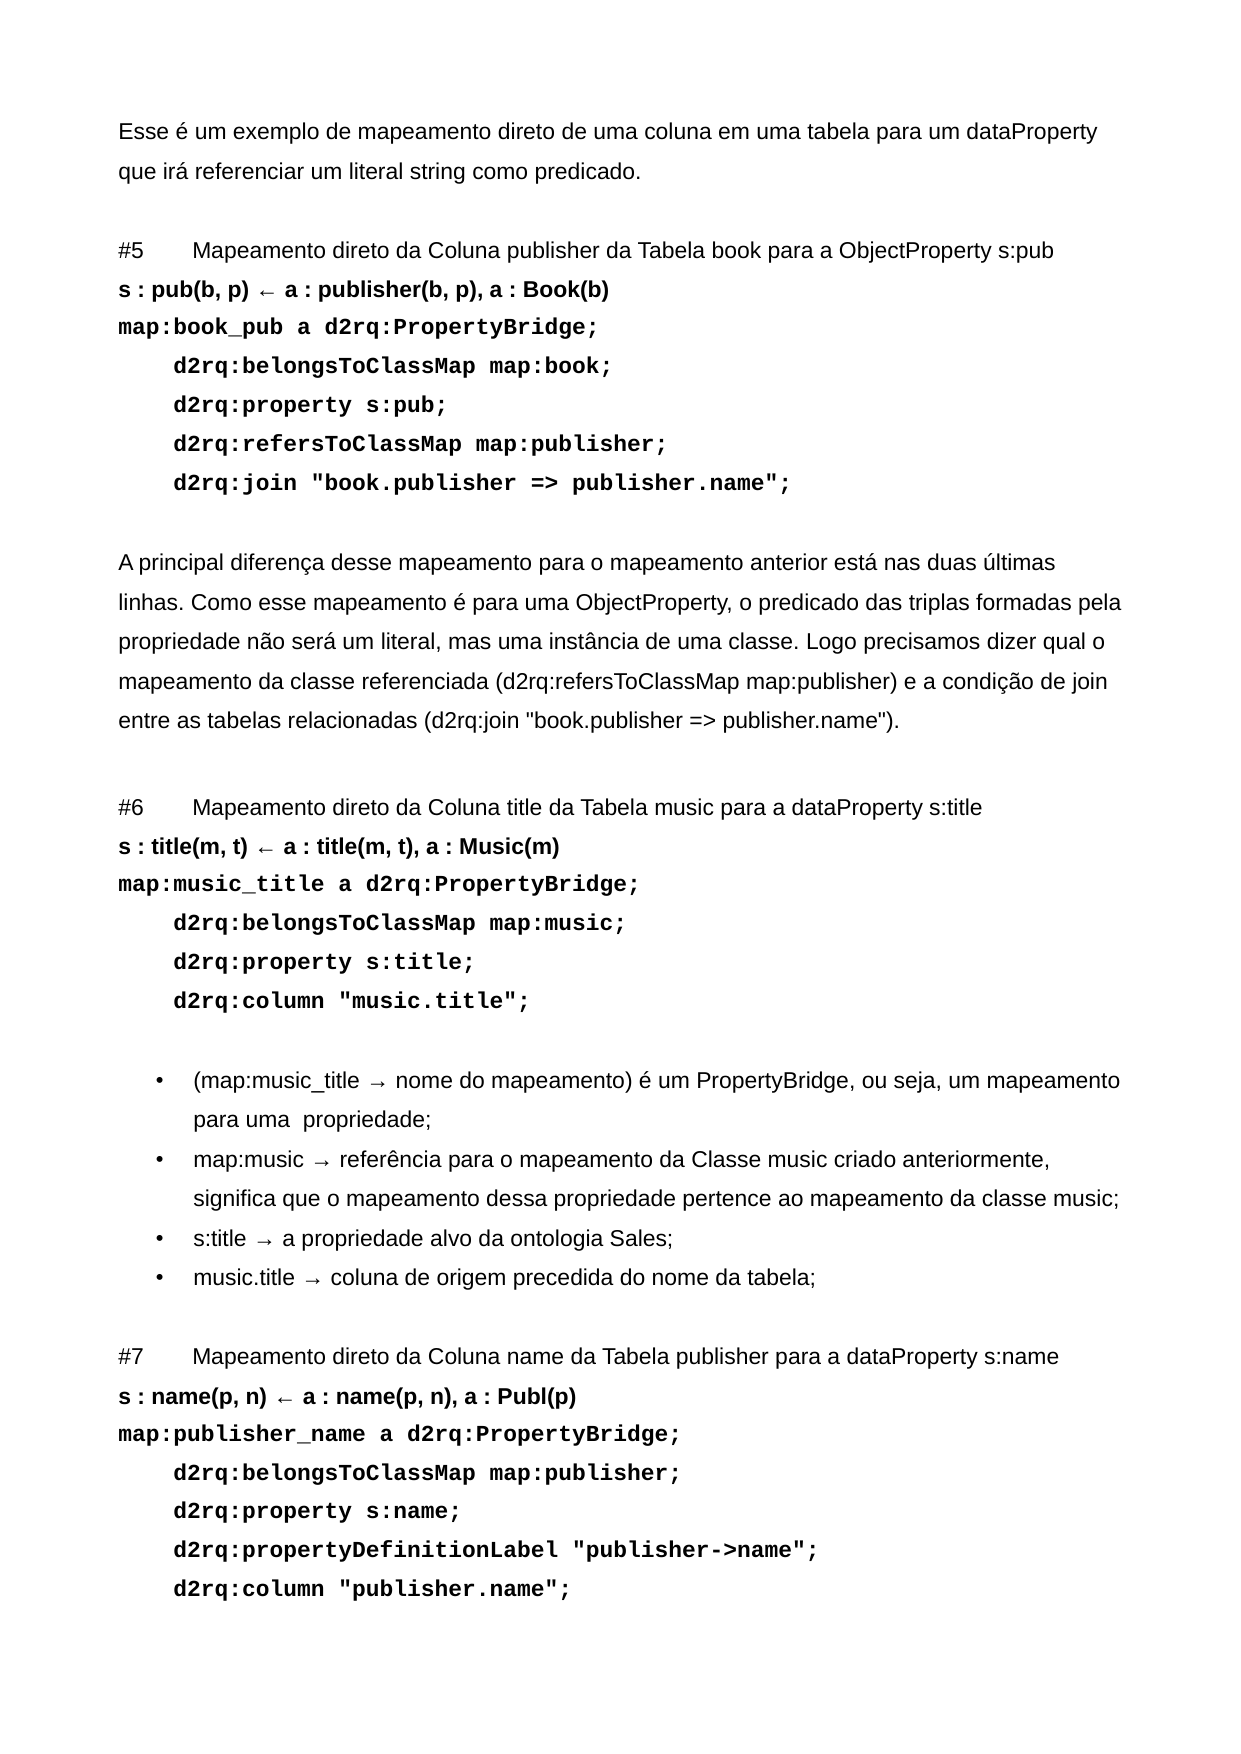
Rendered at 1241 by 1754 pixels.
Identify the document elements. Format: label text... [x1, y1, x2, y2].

text #5 Mapeamento direto da Coluna publisher da Tabela book para a ObjectProperty s:pub [118, 237, 1122, 263]
text d2rq:join "book.publisher => publisher.name"; [118, 471, 1122, 497]
text d2rq:property s:name; [118, 1500, 1122, 1526]
text s : title(m, t) ← a : title(m, t), a : Music(m) [118, 833, 1122, 859]
text map:music_title a d2rq:PropertyBridge; [118, 872, 1122, 898]
text #6 Mapeamento direto da Coluna title da Tabela music para a dataProperty s:title [118, 793, 1122, 820]
text d2rq:propertyDefinitionLabel "publisher->name"; [118, 1539, 1122, 1564]
text #7 Mapeamento direto da Coluna name da Tabela publisher para a dataProperty s:name [118, 1343, 1122, 1369]
list music.title → coluna de origem precedida do nome da tabela; [156, 1264, 1122, 1291]
text A principal diferença desse mapeamento para o mapeamento anterior está nas duas últimas linhas. Como esse mapeamento é para uma ObjectProperty, o predicado das triplas formadas pela propriedade não será um literal, mas uma instância de uma classe. Logo precisamos dizer qual o mapeamento da classe referenciada (d2rq:refersToClassMap map:publisher) e a condição de join entre as tabelas relacionadas (d2rq:join "book.publisher => publisher.name"). [118, 549, 1122, 733]
list (map:music_title → nome do mapeamento) é um PropertyBridge, ou seja, um mapeamento para uma propriedade; [156, 1067, 1122, 1133]
text Esse é um exemplo de mapeamento direto de uma coluna em uma tabela para um dataProperty que irá referenciar um literal string como predicado. [118, 118, 1122, 184]
text d2rq:column "music.title"; [118, 989, 1122, 1015]
text d2rq:belongsToClassMap map:music; [118, 911, 1122, 937]
text map:book_pub a d2rq:PropertyBridge; [118, 316, 1122, 341]
text d2rq:belongsToClassMap map:book; [118, 354, 1122, 380]
text d2rq:property s:title; [118, 950, 1122, 976]
text d2rq:belongsToClassMap map:publisher; [118, 1461, 1122, 1487]
list map:music → referência para o mapeamento da Classe music criado anteriormente, significa que o mapeamento dessa propriedade pertence ao mapeamento da classe music; [156, 1146, 1122, 1212]
text d2rq:refersToClassMap map:publisher; [118, 432, 1122, 458]
text s : pub(b, p) ← a : publisher(b, p), a : Book(b) [118, 276, 1122, 302]
text map:publisher_name a d2rq:PropertyBridge; [118, 1422, 1122, 1448]
text s : name(p, n) ← a : name(p, n), a : Publ(p) [118, 1383, 1122, 1409]
text d2rq:property s:pub; [118, 393, 1122, 419]
text d2rq:column "publisher.name"; [118, 1577, 1122, 1603]
list s:title → a propriedade alvo da ontologia Sales; [156, 1225, 1122, 1251]
